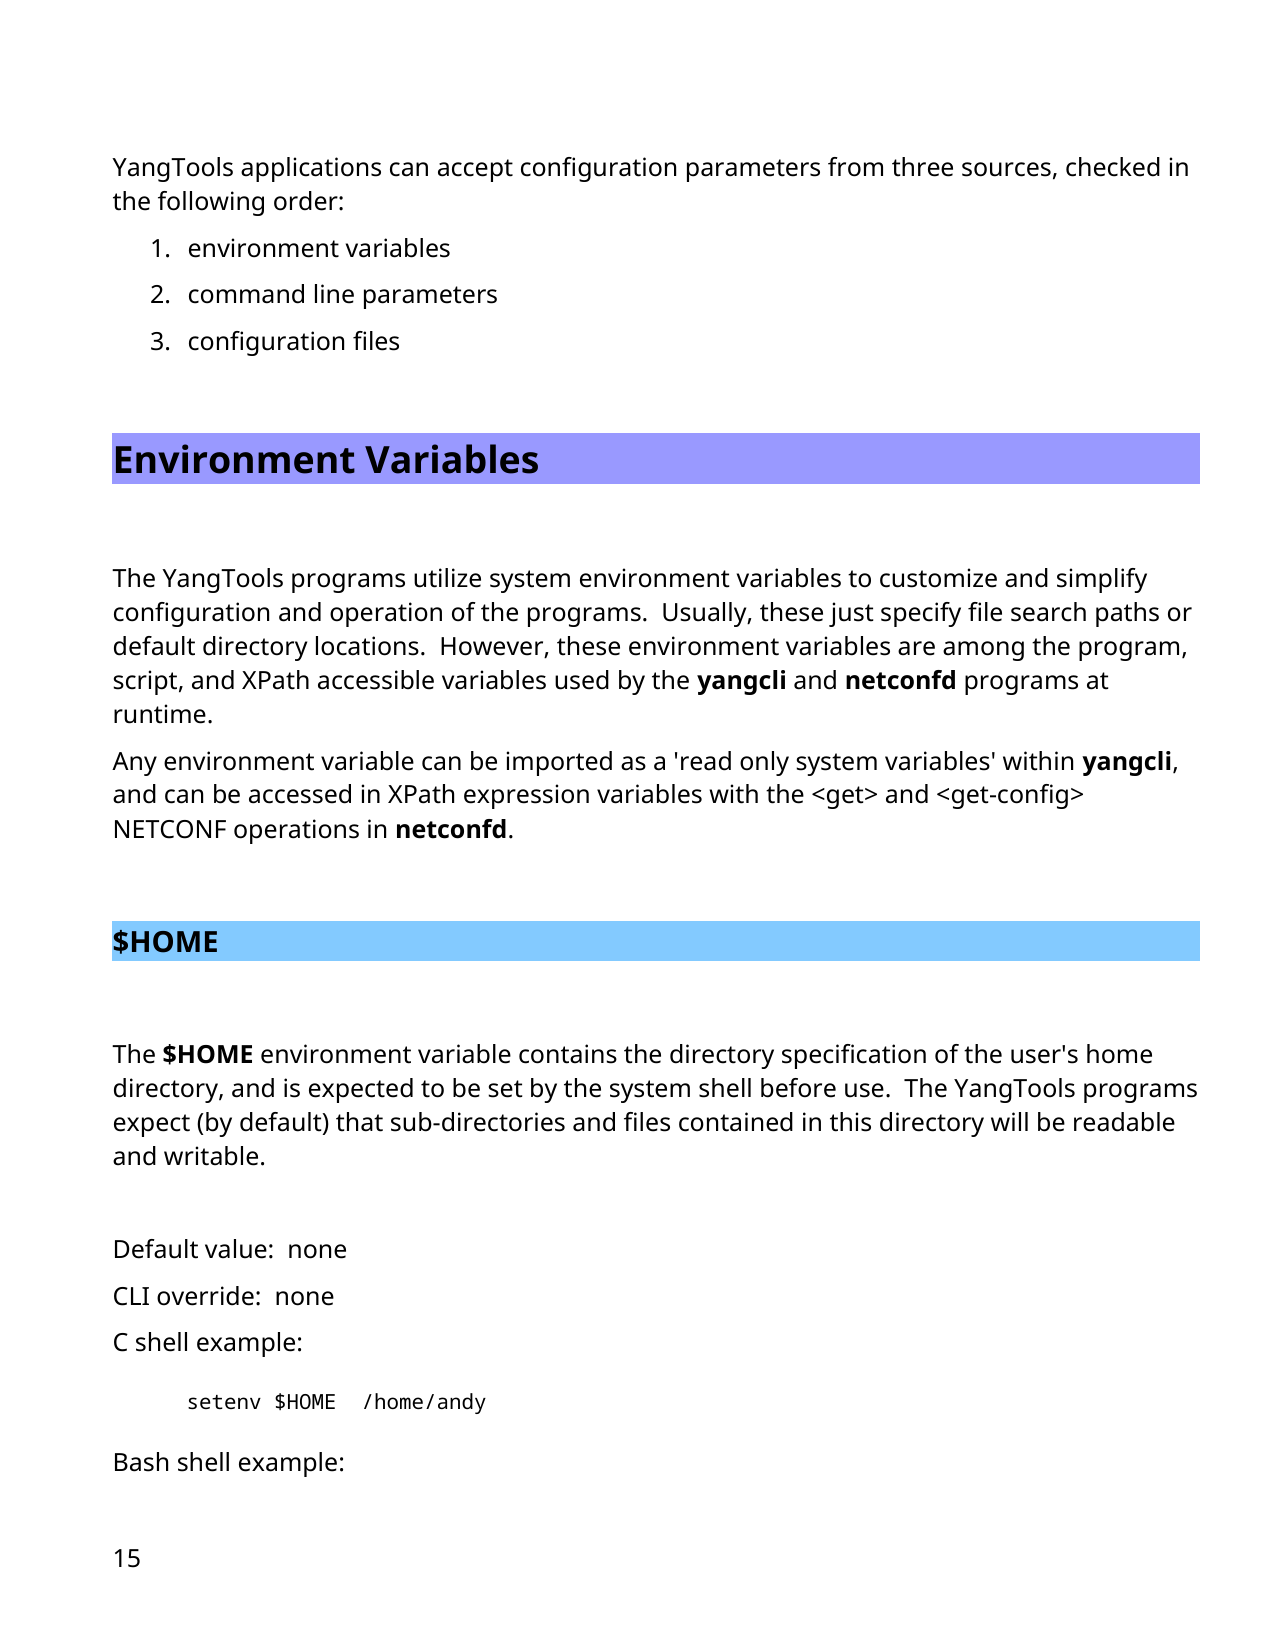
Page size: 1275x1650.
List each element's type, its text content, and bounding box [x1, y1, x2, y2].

list configuration files [150, 324, 1200, 358]
text setenv $HOME /home/andy [112, 1387, 1200, 1416]
text YangTools applications can accept configuration parameters from three sources, checked in the following order: [112, 150, 1200, 218]
text Default value: none [112, 1232, 1200, 1266]
text The YangTools programs utilize system environment variables to customize and simplify configuration and operation of the programs. Usually, these just specify file search paths or default directory locations. However, these environment variables are among the program, script, and XPath accessible variables used by the yangcli and netconfd programs at runtime. [112, 560, 1200, 731]
subtitle Environment Variables [112, 433, 1200, 484]
text Any environment variable can be imported as a 'read only system variables' within yangcli, and can be accessed in XPath expression variables with the <get> and <get-config> NETCONF operations in netconfd. [112, 743, 1200, 845]
list command line parameters [150, 277, 1200, 311]
list environment variables [150, 231, 1200, 265]
text Bash shell example: [112, 1444, 1200, 1478]
text CLI override: none [112, 1278, 1200, 1312]
subtitle $HOME [112, 921, 1200, 961]
text The $HOME environment variable contains the directory specification of the user's home directory, and is expected to be set by the system shell before use. The YangTools programs expect (by default) that sub-directories and files contained in this directory will be readable and writable. [112, 1036, 1200, 1173]
text C shell example: [112, 1325, 1200, 1359]
